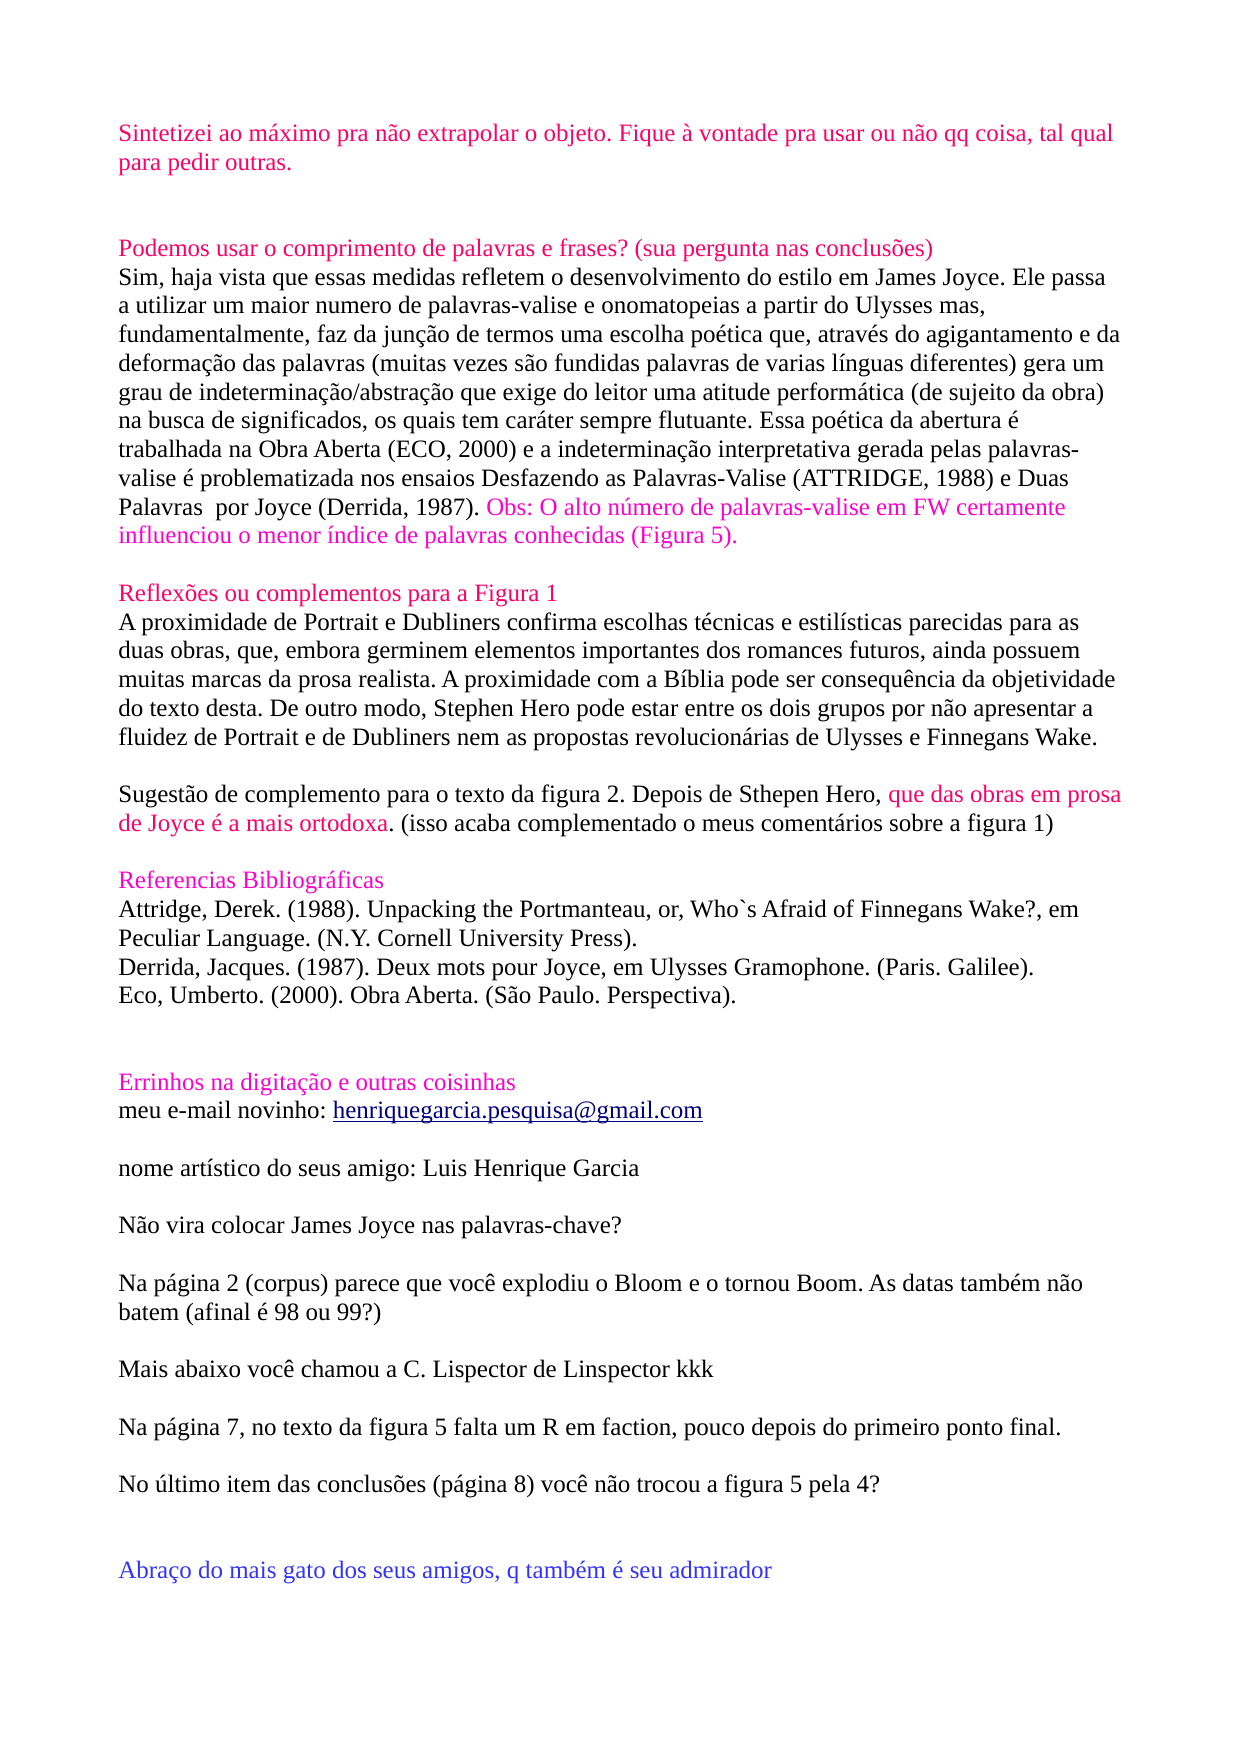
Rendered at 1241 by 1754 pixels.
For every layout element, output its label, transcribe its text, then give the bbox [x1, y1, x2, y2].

text Referencias Bibliográficas [118, 866, 1122, 894]
text A proximidade de Portrait e Dubliners confirma escolhas técnicas e estilísticas parecidas para as duas obras, que, embora germinem elementos importantes dos romances futuros, ainda possuem muitas marcas da prosa realista. A proximidade com a Bíblia pode ser consequência da objetividade do texto desta. De outro modo, Stephen Hero pode estar entre os dois grupos por não apresentar a fluidez de Portrait e de Dubliners nem as propostas revolucionárias de Ulysses e Finnegans Wake. [118, 607, 1122, 751]
text meu e-mail novinho: henriquegarcia.pesquisa@gmail.com [118, 1096, 1122, 1124]
text Attridge, Derek. (1988). Unpacking the Portmanteau, or, Who`s Afraid of Finnegans Wake?, em Peculiar Language. (N.Y. Cornell University Press). [118, 894, 1122, 952]
text Derrida, Jacques. (1987). Deux mots pour Joyce, em Ulysses Gramophone. (Paris. Galilee). [118, 952, 1122, 981]
text No último item das conclusões (página 8) você não trocou a figura 5 pela 4? [118, 1469, 1122, 1498]
text Sim, haja vista que essas medidas refletem o desenvolvimento do estilo em James Joyce. Ele passa a utilizar um maior numero de palavras-valise e onomatopeias a partir do Ulysses mas, fundamentalmente, faz da junção de termos uma escolha poética que, através do agigantamento e da deformação das palavras (muitas vezes são fundidas palavras de varias línguas diferentes) gera um grau de indeterminação/abstração que exige do leitor uma atitude performática (de sujeito da obra) na busca de significados, os quais tem caráter sempre flutuante. Essa poética da abertura é trabalhada na Obra Aberta (ECO, 2000) e a indeterminação interpretativa gerada pelas palavras-valise é problematizada nos ensaios Desfazendo as Palavras-Valise (ATTRIDGE, 1988) e Duas Palavras por Joyce (Derrida, 1987). Obs: O alto número de palavras-valise em FW certamente influenciou o menor índice de palavras conhecidas (Figura 5). [118, 262, 1122, 549]
text Mais abaixo você chamou a C. Lispector de Linspector kkk [118, 1354, 1122, 1383]
text Errinhos na digitação e outras coisinhas [118, 1067, 1122, 1096]
text Abraço do mais gato dos seus amigos, q também é seu admirador [118, 1556, 1122, 1584]
text Na página 2 (corpus) parece que você explodiu o Bloom e o tornou Boom. As datas também não batem (afinal é 98 ou 99?) [118, 1268, 1122, 1326]
text Reflexões ou complementos para a Figura 1 [118, 578, 1122, 607]
text Não vira colocar James Joyce nas palavras-chave? [118, 1211, 1122, 1239]
text Sugestão de complemento para o texto da figura 2. Depois de Sthepen Hero, que das obras em prosa de Joyce é a mais ortodoxa. (isso acaba complementado o meus comentários sobre a figura 1) [118, 779, 1122, 837]
text Sintetizei ao máximo pra não extrapolar o objeto. Fique à vontade pra usar ou não qq coisa, tal qual para pedir outras. [118, 118, 1122, 176]
text nome artístico do seus amigo: Luis Henrique Garcia [118, 1153, 1122, 1182]
text Eco, Umberto. (2000). Obra Aberta. (São Paulo. Perspectiva). [118, 981, 1122, 1009]
text Na página 7, no texto da figura 5 falta um R em faction, pouco depois do primeiro ponto final. [118, 1412, 1122, 1441]
text Podemos usar o comprimento de palavras e frases? (sua pergunta nas conclusões) [118, 233, 1122, 262]
